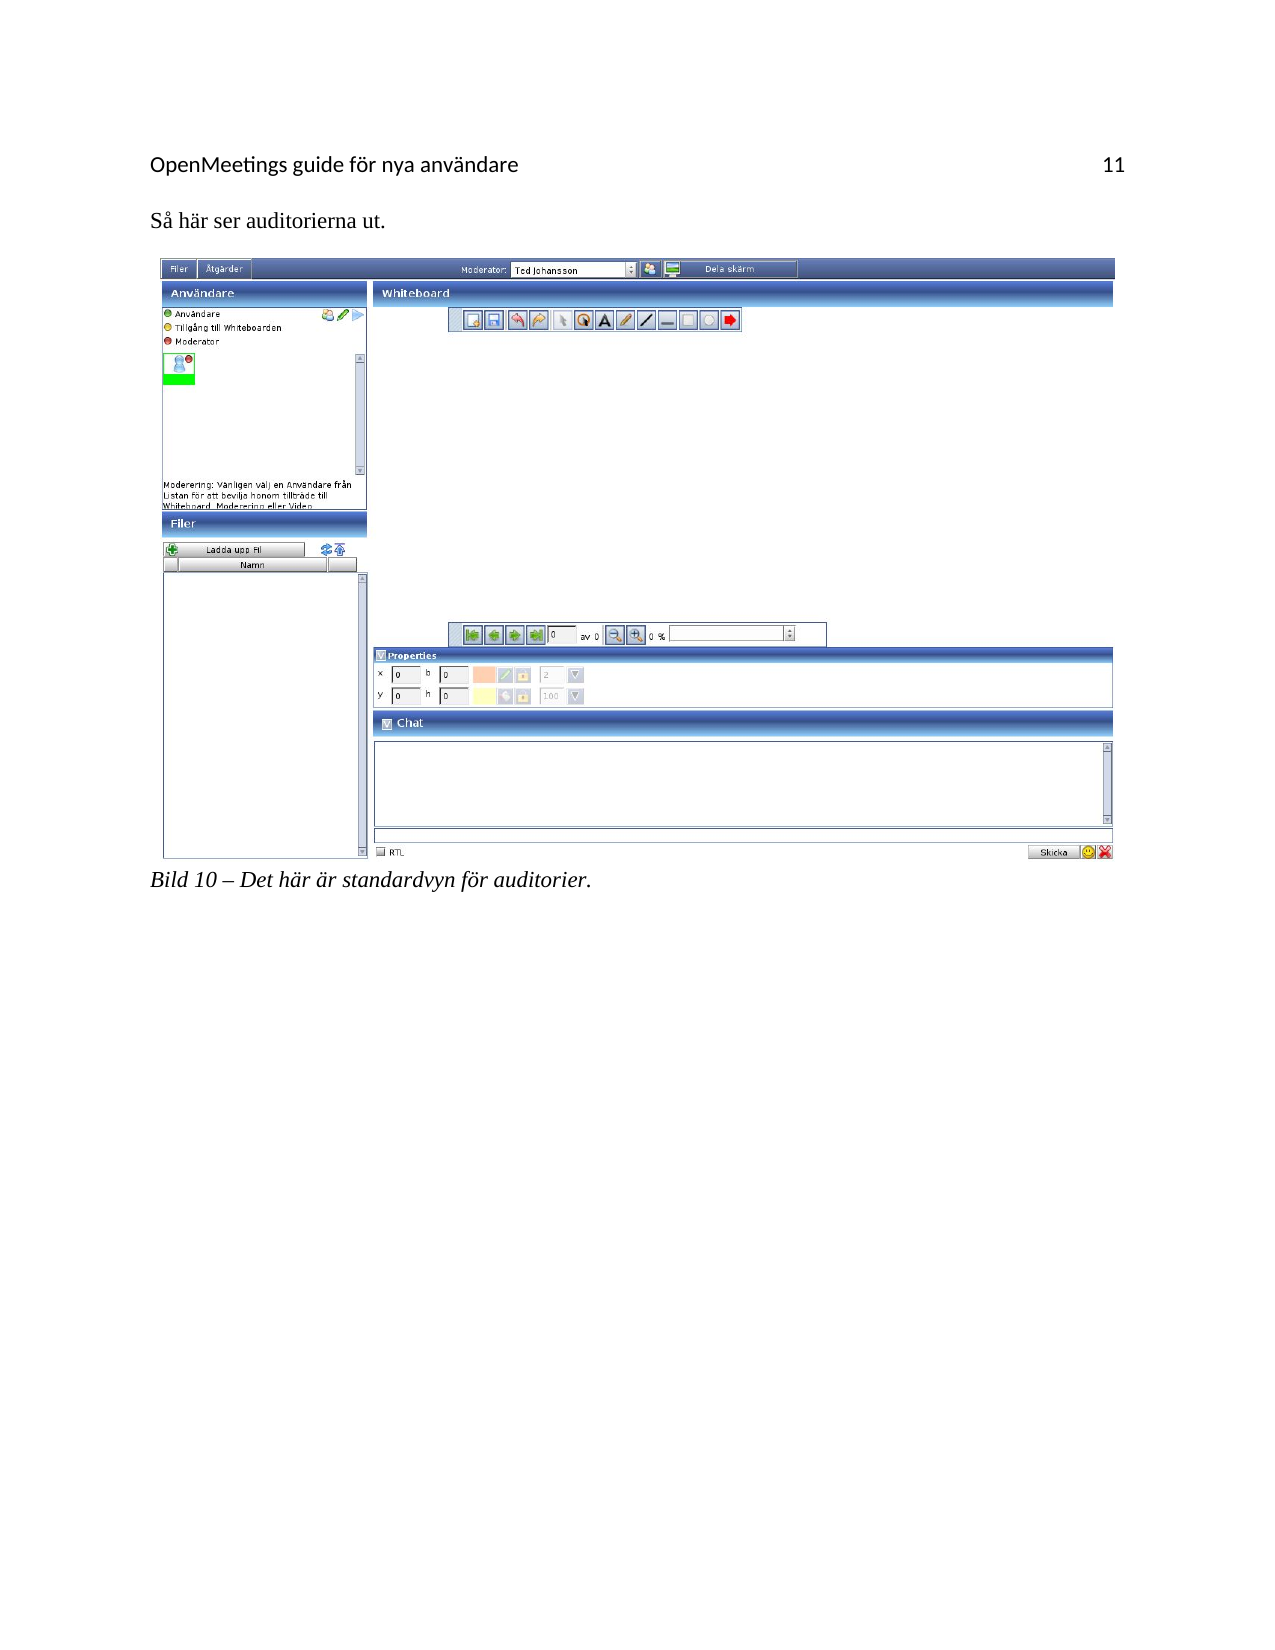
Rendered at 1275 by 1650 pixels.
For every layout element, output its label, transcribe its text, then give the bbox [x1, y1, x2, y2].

text Så här ser auditorierna ut. [150, 207, 1125, 234]
text Bild 10 – Det här är standardvyn för auditorier. [150, 258, 1125, 892]
picture [160, 258, 1115, 862]
